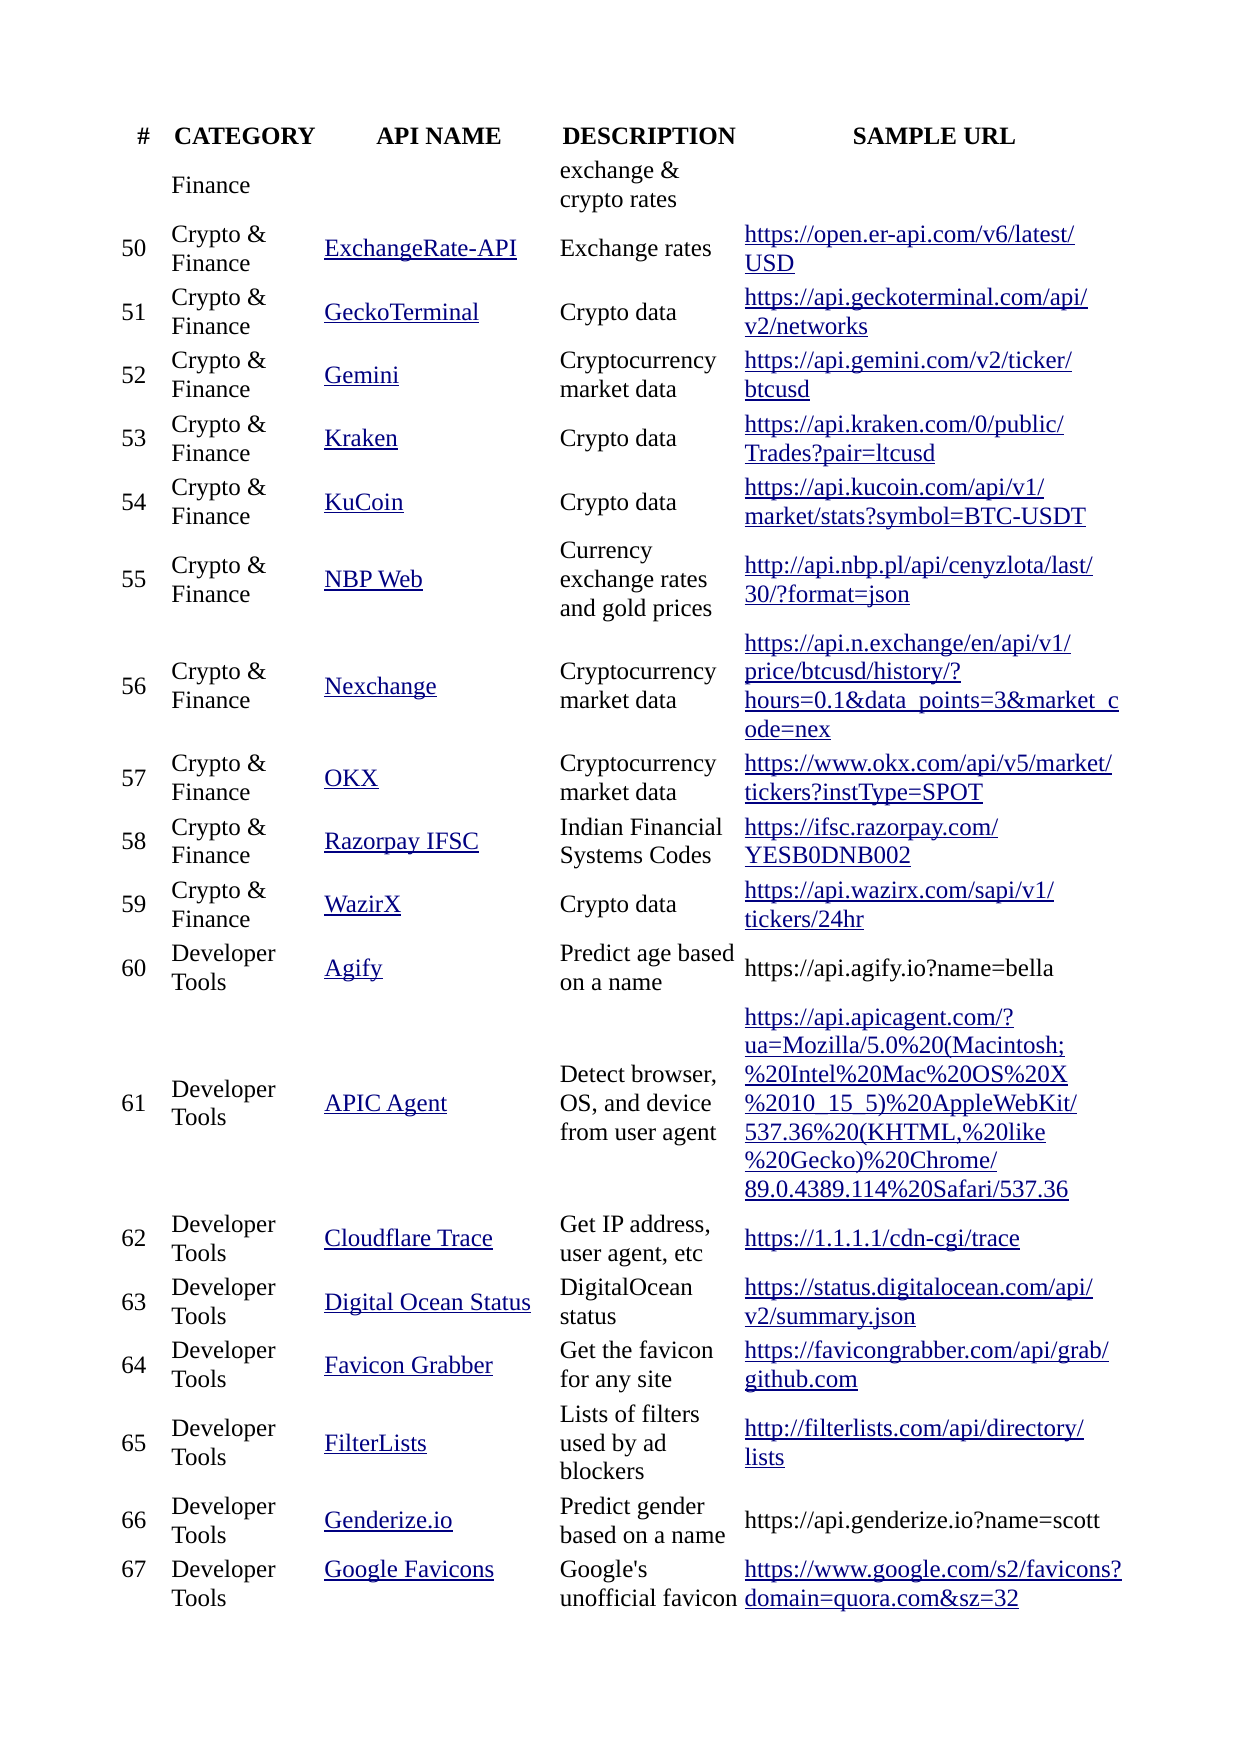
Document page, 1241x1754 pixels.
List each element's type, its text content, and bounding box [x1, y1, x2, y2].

table_cell Crypto & Finance [168, 469, 321, 533]
table_cell Crypto data [557, 872, 741, 936]
table_cell 56 [118, 625, 168, 746]
table_cell Cryptocurrency market data [557, 746, 741, 809]
table_cell APIC Agent [321, 999, 557, 1206]
table_header # [118, 118, 168, 153]
table_cell KuCoin [321, 469, 557, 533]
table_cell 58 [118, 809, 168, 872]
table_cell Developer Tools [168, 1206, 321, 1269]
table_cell DigitalOcean status [557, 1269, 741, 1333]
table_cell https://api.gemini.com/v2/ticker/btcusd [741, 343, 1127, 406]
table_cell Crypto & Finance [168, 746, 321, 809]
table_cell http://filterlists.com/api/directory/lists [741, 1396, 1127, 1488]
table_cell Developer Tools [168, 1269, 321, 1333]
table_cell Google's unofficial favicon [557, 1551, 741, 1615]
table_cell Crypto & Finance [168, 343, 321, 406]
table_cell https://status.digitalocean.com/api/v2/summary.json [741, 1269, 1127, 1333]
table_cell https://api.kucoin.com/api/v1/market/stats?symbol=BTC-USDT [741, 469, 1127, 533]
table_cell Exchange rates [557, 216, 741, 279]
table_cell Finance [168, 153, 321, 216]
table_cell exchange & crypto rates [557, 153, 741, 216]
table_cell https://api.genderize.io?name=scott [741, 1488, 1127, 1551]
table_cell Crypto & Finance [168, 279, 321, 343]
table_cell https://open.er-api.com/v6/latest/USD [741, 216, 1127, 279]
table_cell 66 [118, 1488, 168, 1551]
table_cell https://api.wazirx.com/sapi/v1/tickers/24hr [741, 872, 1127, 936]
table_cell Cloudflare Trace [321, 1206, 557, 1269]
table_cell https://favicongrabber.com/api/grab/github.com [741, 1333, 1127, 1396]
table_cell Predict gender based on a name [557, 1488, 741, 1551]
table_cell 53 [118, 406, 168, 469]
table_cell 61 [118, 999, 168, 1206]
table_cell Developer Tools [168, 936, 321, 999]
table_cell Kraken [321, 406, 557, 469]
table_cell Crypto & Finance [168, 533, 321, 625]
table_cell http://api.nbp.pl/api/cenyzlota/last/30/?format=json [741, 533, 1127, 625]
table_cell Agify [321, 936, 557, 999]
table_header DESCRIPTION [557, 118, 741, 153]
table_cell Cryptocurrency market data [557, 343, 741, 406]
table_cell GeckoTerminal [321, 279, 557, 343]
table_cell Digital Ocean Status [321, 1269, 557, 1333]
table_cell 50 [118, 216, 168, 279]
table_cell Razorpay IFSC [321, 809, 557, 872]
table_header CATEGORY [168, 118, 321, 153]
table_cell Currency exchange rates and gold prices [557, 533, 741, 625]
table_cell Nexchange [321, 625, 557, 746]
table_cell Crypto & Finance [168, 625, 321, 746]
table_cell Crypto data [557, 279, 741, 343]
table_cell Gemini [321, 343, 557, 406]
table_cell 54 [118, 469, 168, 533]
table_cell https://api.n.exchange/en/api/v1/price/btcusd/history/?hours=0.1&data_points=3&market_code=nex [741, 625, 1127, 746]
table_cell https://www.okx.com/api/v5/market/tickers?instType=SPOT [741, 746, 1127, 809]
table_cell Developer Tools [168, 1551, 321, 1615]
table_cell 51 [118, 279, 168, 343]
table_cell 52 [118, 343, 168, 406]
table_cell ExchangeRate-API [321, 216, 557, 279]
table_cell Developer Tools [168, 1488, 321, 1551]
table_cell NBP Web [321, 533, 557, 625]
table_header SAMPLE URL [741, 118, 1127, 153]
table_cell Predict age based on a name [557, 936, 741, 999]
table_cell 60 [118, 936, 168, 999]
table_cell [741, 153, 1127, 216]
table_cell 62 [118, 1206, 168, 1269]
table_cell https://api.geckoterminal.com/api/v2/networks [741, 279, 1127, 343]
table_cell https://api.agify.io?name=bella [741, 936, 1127, 999]
table_cell Favicon Grabber [321, 1333, 557, 1396]
table_cell [321, 153, 557, 216]
table_cell Crypto data [557, 406, 741, 469]
table_cell Crypto data [557, 469, 741, 533]
table_cell Developer Tools [168, 1396, 321, 1488]
table_cell Crypto & Finance [168, 216, 321, 279]
table_header API NAME [321, 118, 557, 153]
table_cell Crypto & Finance [168, 872, 321, 936]
table_cell https://1.1.1.1/cdn-cgi/trace [741, 1206, 1127, 1269]
table_cell 65 [118, 1396, 168, 1488]
table_cell Indian Financial Systems Codes [557, 809, 741, 872]
table_cell 57 [118, 746, 168, 809]
table_cell 63 [118, 1269, 168, 1333]
table_cell [118, 153, 168, 216]
table_cell Lists of filters used by ad blockers [557, 1396, 741, 1488]
table_cell Get IP address, user agent, etc [557, 1206, 741, 1269]
table_cell Cryptocurrency market data [557, 625, 741, 746]
table_cell 67 [118, 1551, 168, 1615]
table_cell WazirX [321, 872, 557, 936]
table_cell https://api.kraken.com/0/public/Trades?pair=ltcusd [741, 406, 1127, 469]
table_cell Google Favicons [321, 1551, 557, 1615]
table_cell 59 [118, 872, 168, 936]
table_cell Crypto & Finance [168, 406, 321, 469]
table_cell Developer Tools [168, 1333, 321, 1396]
table_cell https://ifsc.razorpay.com/YESB0DNB002 [741, 809, 1127, 872]
table_cell Get the favicon for any site [557, 1333, 741, 1396]
table_cell Genderize.io [321, 1488, 557, 1551]
table_cell Developer Tools [168, 999, 321, 1206]
table_cell https://api.apicagent.com/?ua=Mozilla/5.0%20(Macintosh;%20Intel%20Mac%20OS%20X%2010_15_5)%20AppleWebKit/537.36%20(KHTML,%20like%20Gecko)%20Chrome/89.0.4389.114%20Safari/537.36 [741, 999, 1127, 1206]
table_cell Detect browser, OS, and device from user agent [557, 999, 741, 1206]
table_cell OKX [321, 746, 557, 809]
table_cell 64 [118, 1333, 168, 1396]
table_cell https://www.google.com/s2/favicons?domain=quora.com&sz=32 [741, 1551, 1127, 1615]
table_cell 55 [118, 533, 168, 625]
table_cell FilterLists [321, 1396, 557, 1488]
table_cell Crypto & Finance [168, 809, 321, 872]
